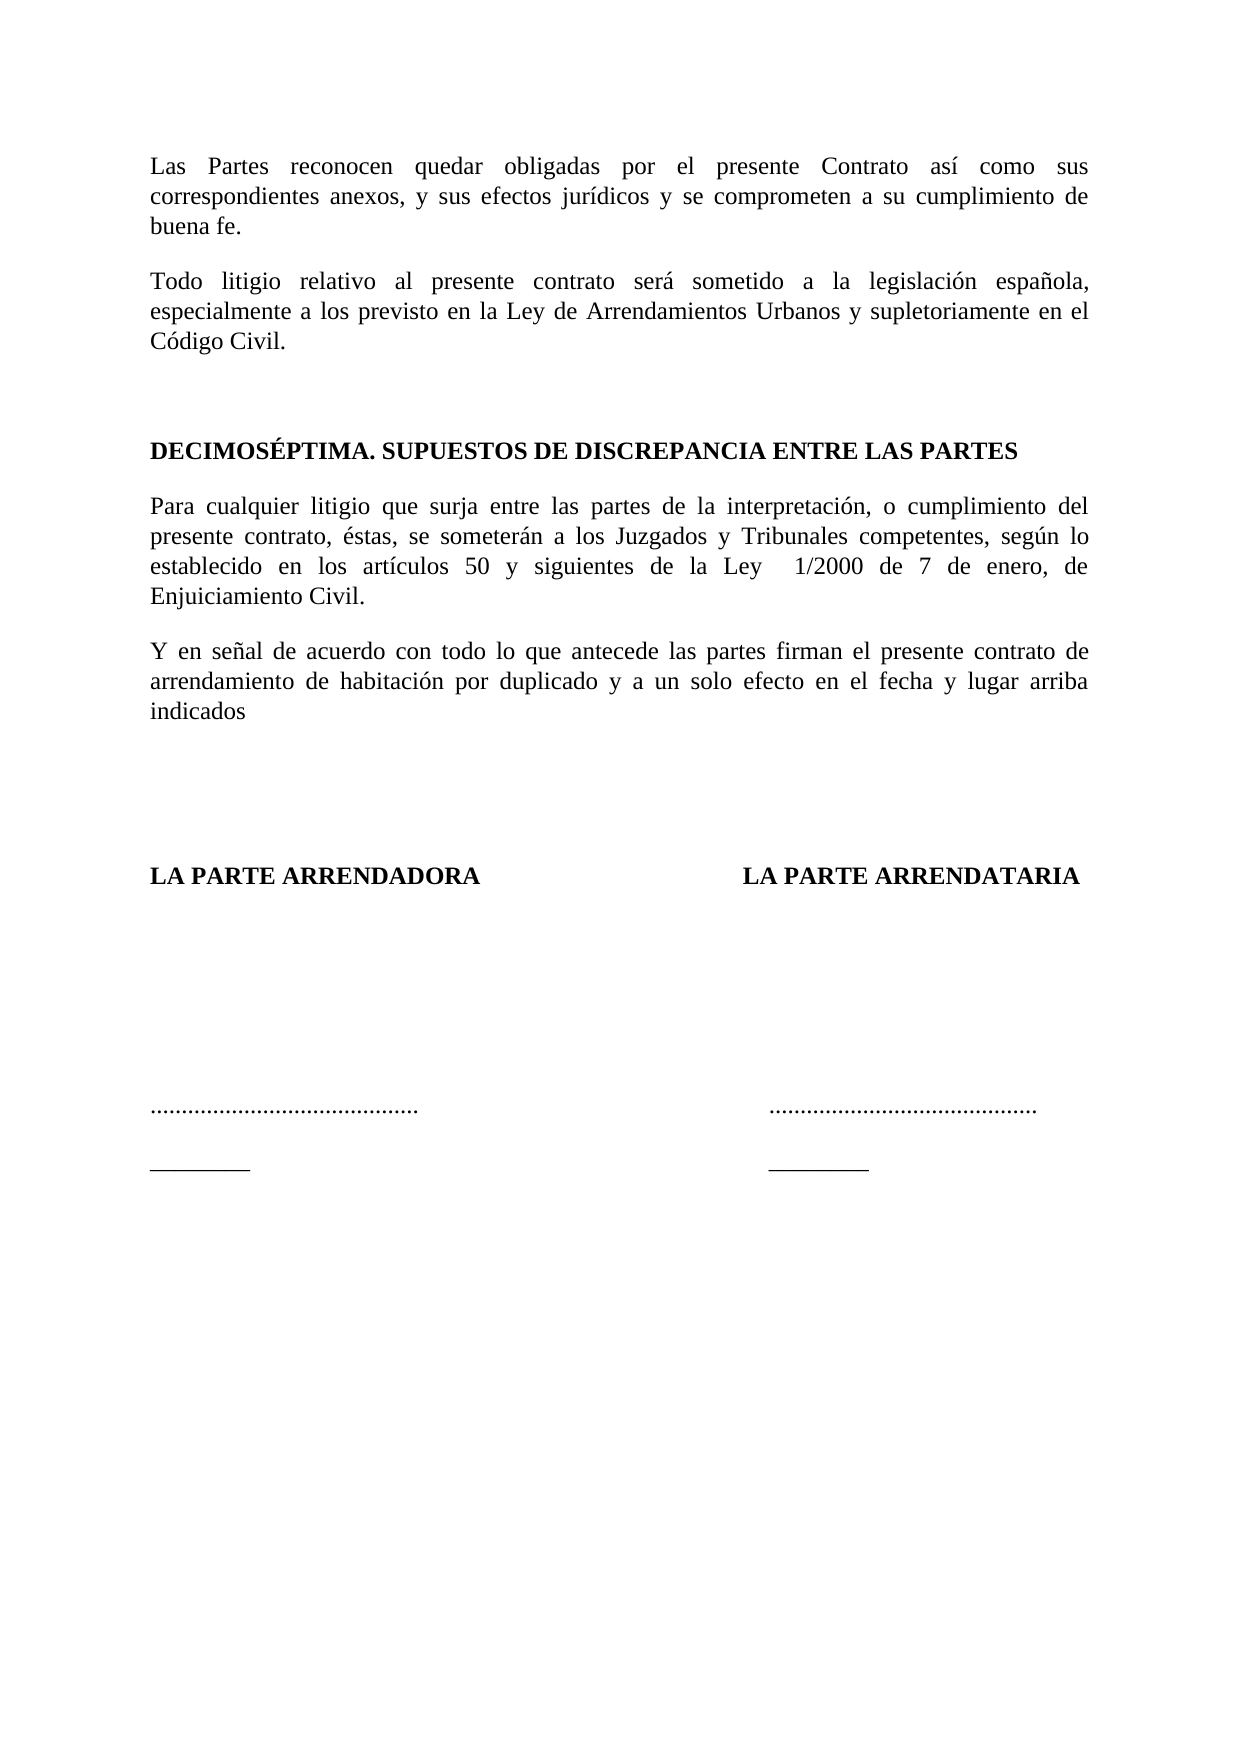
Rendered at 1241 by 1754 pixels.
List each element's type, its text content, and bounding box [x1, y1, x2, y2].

text Y en señal de acuerdo con todo lo que antecede las partes firman el presente contrato de arrendamiento de habitación por duplicado y a un solo efecto en el fecha y lugar arriba indicados [150, 635, 1090, 725]
text Para cualquier litigio que surja entre las partes de la interpretación, o cumplimiento del presente contrato, éstas, se someterán a los Juzgados y Tribunales competentes, según lo establecido en los artículos 50 y siguientes de la Ley 1/2000 de 7 de enero, de Enjuiciamiento Civil. [150, 490, 1090, 610]
text DECIMOSÉPTIMA. SUPUESTOS DE DISCREPANCIA ENTRE LAS PARTES [150, 435, 1090, 465]
text LA PARTE ARRENDADORA LA PARTE ARRENDATARIA [150, 860, 1090, 890]
text Todo litigio relativo al presente contrato será sometido a la legislación española, especialmente a los previsto en la Ley de Arrendamientos Urbanos y supletoriamente en el Código Civil. [150, 265, 1090, 355]
text ........................................... ........................................... [150, 1000, 1090, 1119]
text Las Partes reconocen quedar obligadas por el presente Contrato así como sus correspondientes anexos, y sus efectos jurídicos y se comprometen a su cumplimiento de buena fe. [150, 150, 1090, 240]
text ________ ________ [150, 1144, 1090, 1174]
